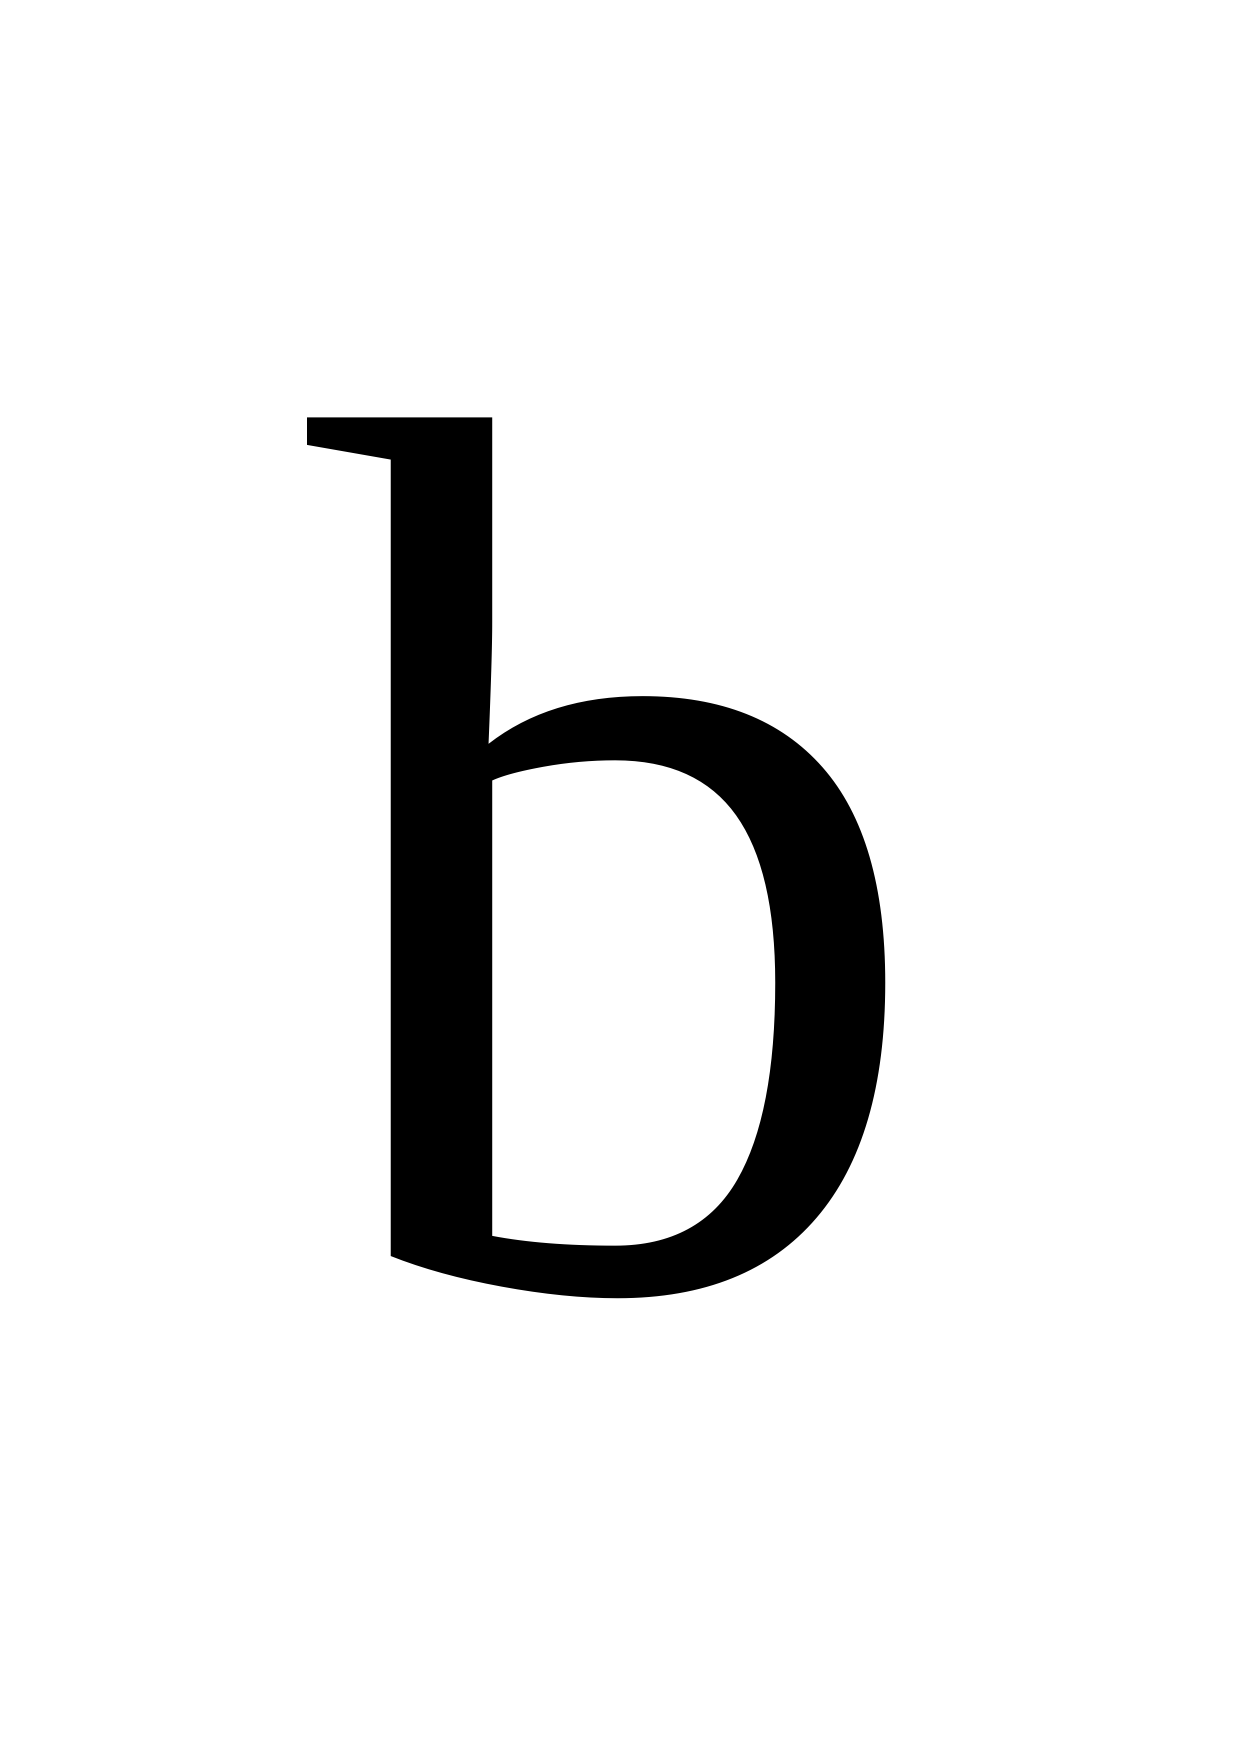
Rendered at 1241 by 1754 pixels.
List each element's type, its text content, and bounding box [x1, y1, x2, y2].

text b [118, 118, 1122, 1558]
